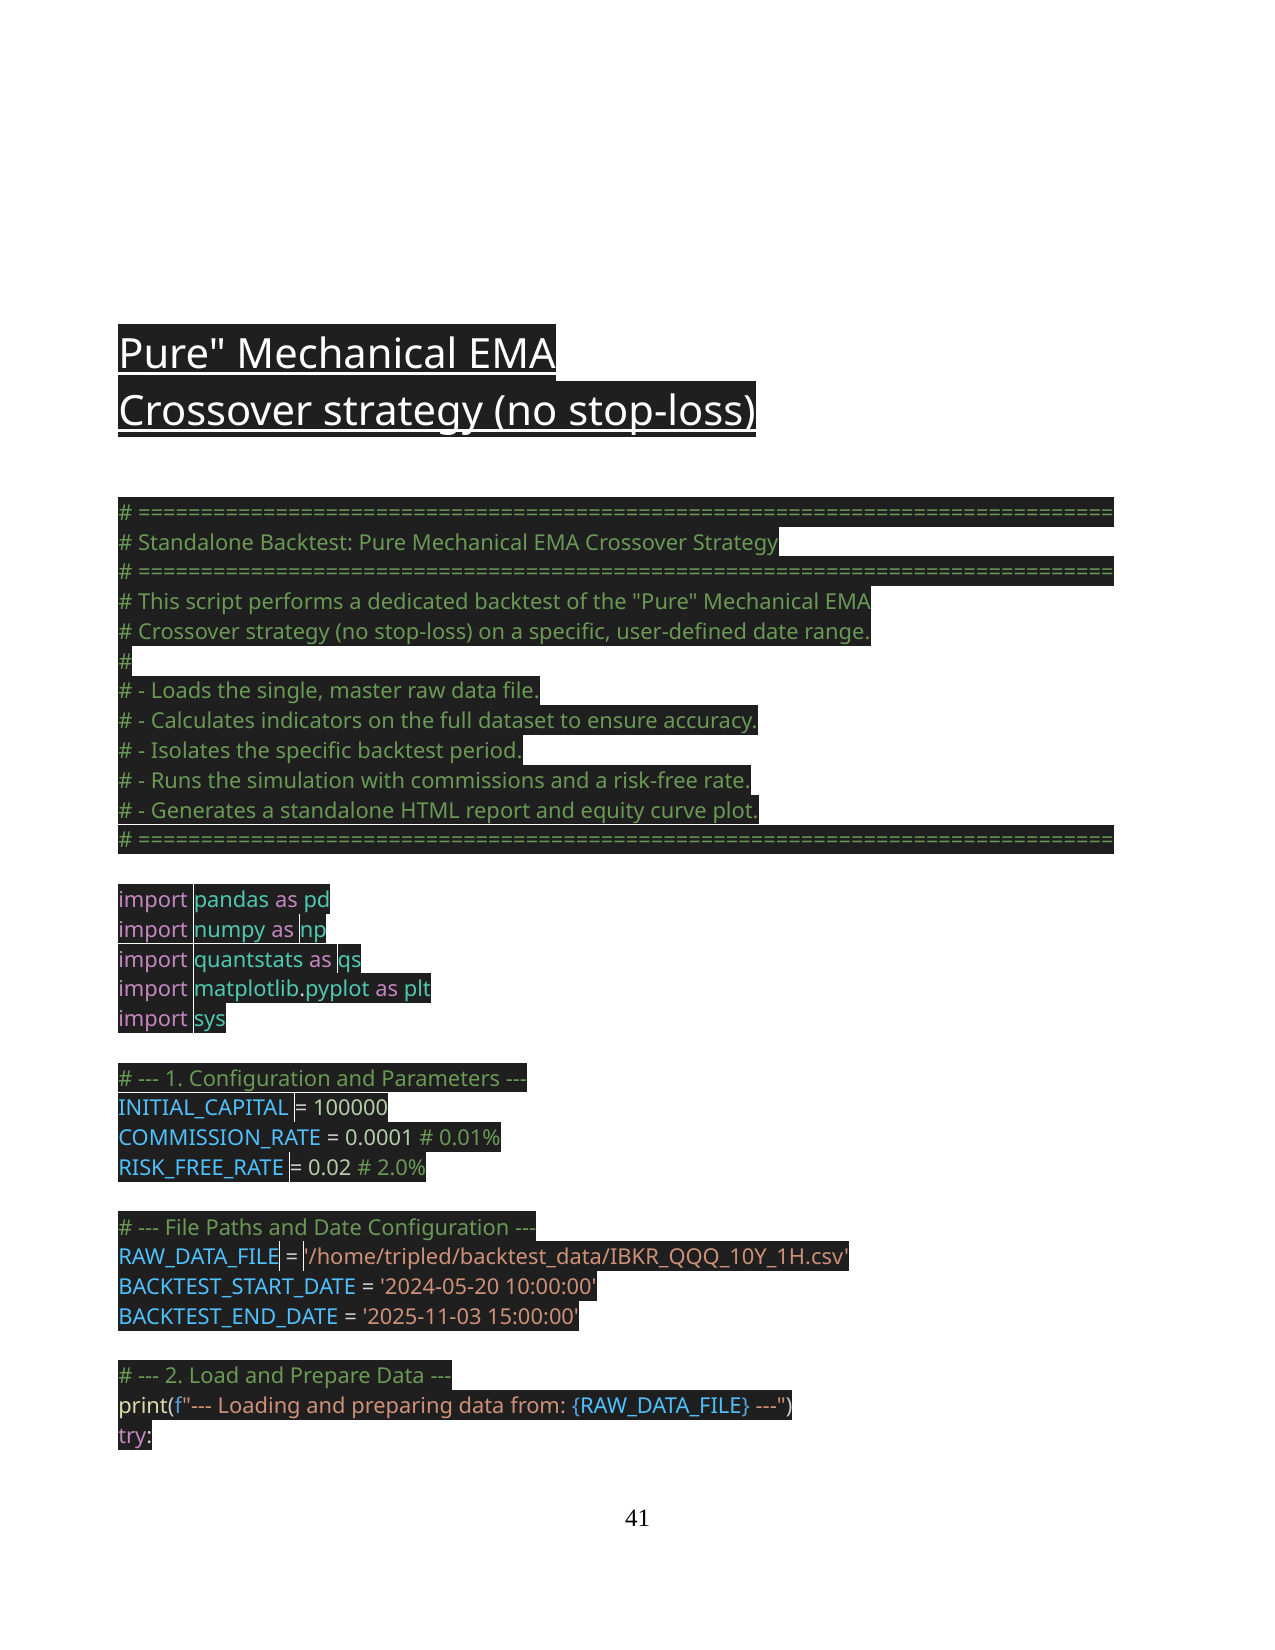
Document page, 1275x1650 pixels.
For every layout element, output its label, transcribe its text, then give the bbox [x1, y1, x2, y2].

text import pandas as pd [118, 884, 1157, 914]
text try: [118, 1420, 1157, 1450]
text # - Loads the single, master raw data file. [118, 676, 1157, 705]
text # ============================================================================== [118, 497, 1157, 527]
text # - Generates a standalone HTML report and equity curve plot. [118, 795, 1157, 824]
text import sys [118, 1003, 1157, 1033]
text # - Calculates indicators on the full dataset to ensure accuracy. [118, 705, 1157, 735]
text import matplotlib.pyplot as plt [118, 973, 1157, 1003]
text BACKTEST_START_DATE = '2024-05-20 10:00:00' [118, 1271, 1157, 1301]
text # --- File Paths and Date Configuration --- [118, 1211, 1157, 1241]
text # --- 2. Load and Prepare Data --- [118, 1360, 1157, 1390]
text # [118, 646, 1157, 676]
text print(f"--- Loading and preparing data from: {RAW_DATA_FILE} ---") [118, 1390, 1157, 1420]
text INITIAL_CAPITAL = 100000 [118, 1092, 1157, 1122]
text # --- 1. Configuration and Parameters --- [118, 1063, 1157, 1092]
text BACKTEST_END_DATE = '2025-11-03 15:00:00' [118, 1301, 1157, 1331]
text # Standalone Backtest: Pure Mechanical EMA Crossover Strategy [118, 527, 1157, 556]
text # ============================================================================== [118, 556, 1157, 586]
text Pure" Mechanical EMA [118, 324, 1157, 381]
text RISK_FREE_RATE = 0.02 # 2.0% [118, 1152, 1157, 1182]
text RAW_DATA_FILE = '/home/tripled/backtest_data/IBKR_QQQ_10Y_1H.csv' [118, 1241, 1157, 1271]
text # - Runs the simulation with commissions and a risk-free rate. [118, 765, 1157, 795]
text # This script performs a dedicated backtest of the "Pure" Mechanical EMA [118, 586, 1157, 616]
text # Crossover strategy (no stop-loss) on a specific, user-defined date range. [118, 616, 1157, 646]
text import quantstats as qs [118, 943, 1157, 973]
text Crossover strategy (no stop-loss) [118, 381, 1157, 437]
text # ============================================================================== [118, 824, 1157, 854]
text import numpy as np [118, 914, 1157, 943]
text # - Isolates the specific backtest period. [118, 735, 1157, 765]
text COMMISSION_RATE = 0.0001 # 0.01% [118, 1122, 1157, 1152]
